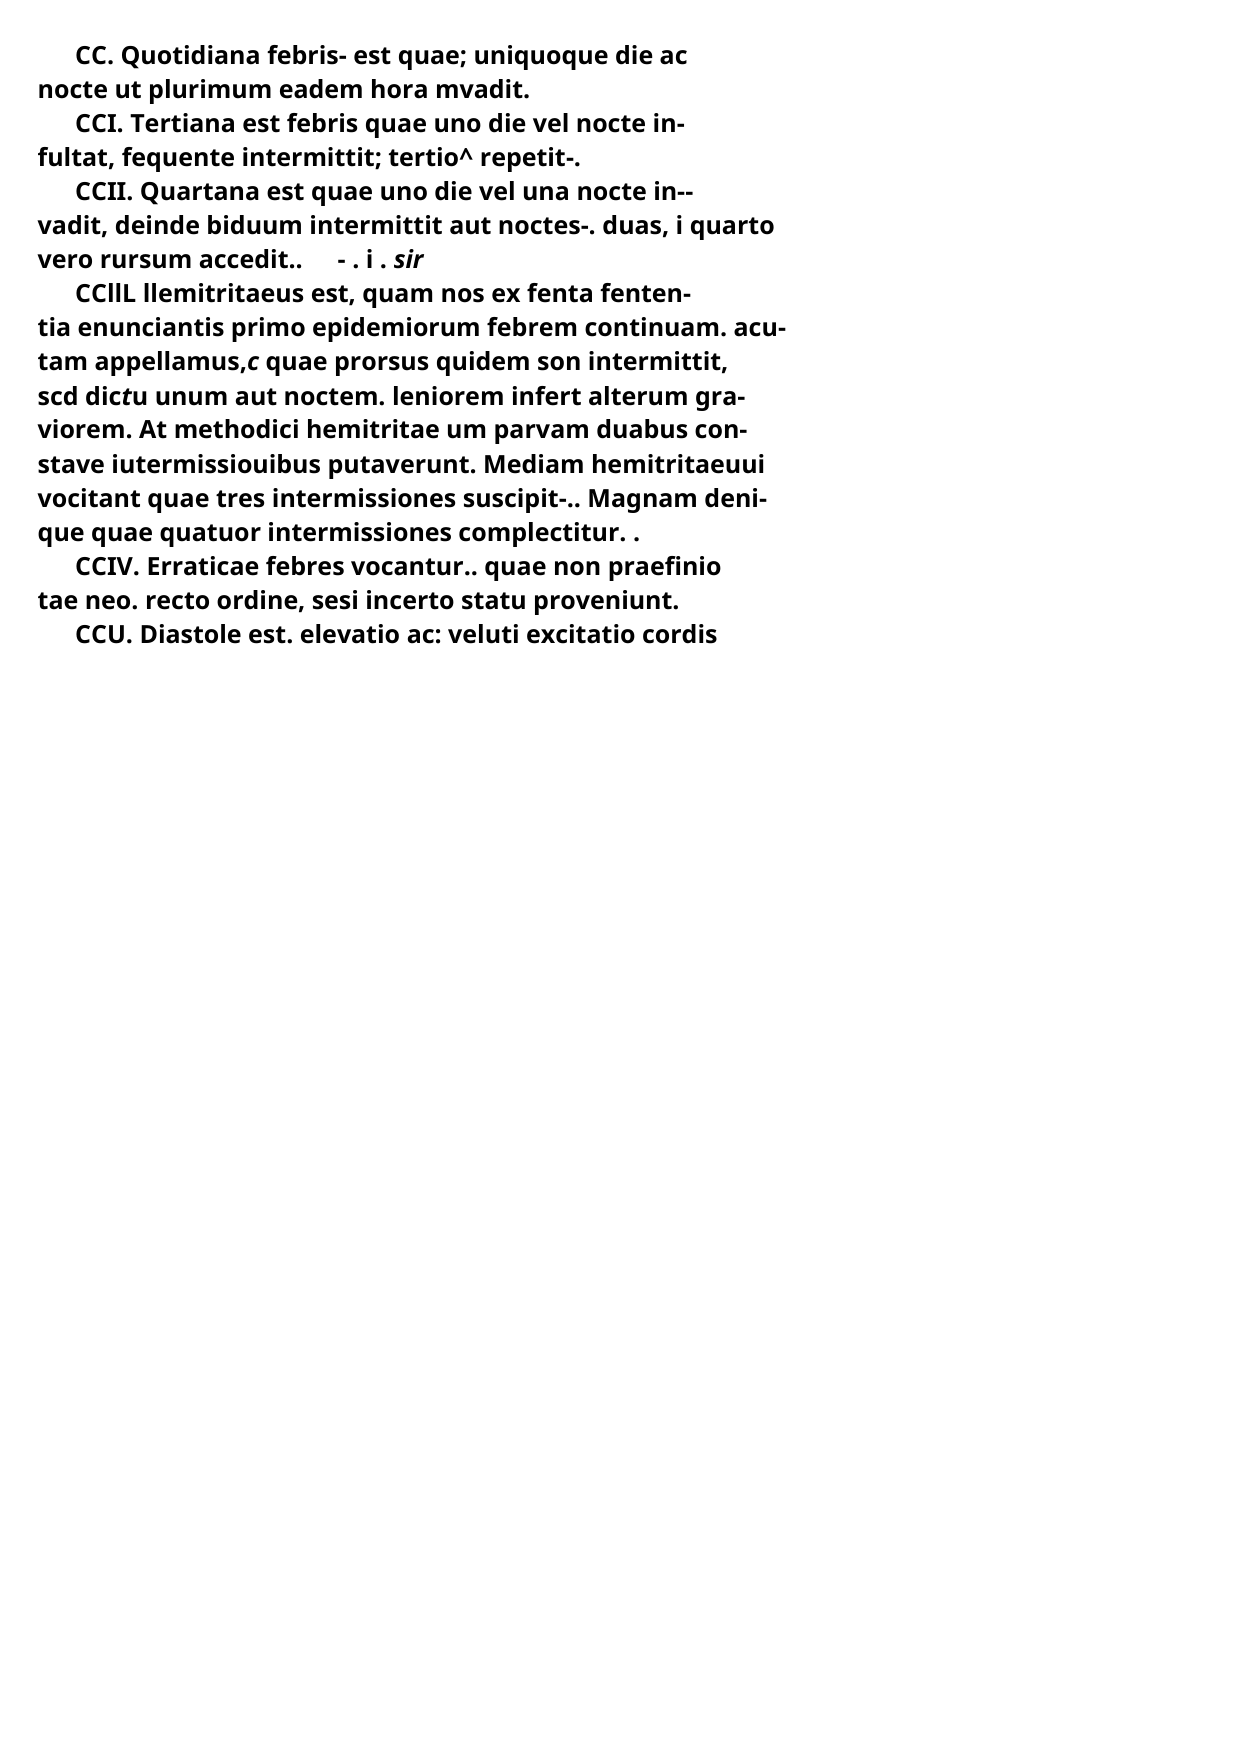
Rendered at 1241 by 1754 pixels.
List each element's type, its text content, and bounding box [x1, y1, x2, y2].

text CCIV. Erraticae febres vocantur.. quae non praefinio tae neo. recto ordine, sesi incerto statu proveniunt. [37, 548, 1203, 617]
text CCU. Diastole est. elevatio ac: veluti excitatio cordis [37, 617, 1203, 651]
text CCllL llemitritaeus est, quam nos ex fenta fenten- tia enunciantis primo epidemiorum febrem continuam. acu- tam appellamus,c quae prorsus quidem son intermittit, scd dictu unum aut noctem. leniorem infert alterum gra- viorem. At methodici hemitritae um parvam duabus con- stave iutermissiouibus putaverunt. Mediam hemitritaeuui vocitant quae tres intermissiones suscipit-.. Magnam deni- que quae quatuor intermissiones complectitur. . [37, 276, 1203, 548]
text CCII. Quartana est quae uno die vel una nocte in-- vadit, deinde biduum intermittit aut noctes-. duas, i quarto vero rursum accedit.. - . i . sir [37, 174, 1203, 276]
text CC. Quotidiana febris- est quae; uniquoque die ac nocte ut plurimum eadem hora mvadit. [37, 37, 1203, 106]
text CCI. Tertiana est febris quae uno die vel nocte in- fultat, fequente intermittit; tertio^ repetit-. [37, 106, 1203, 174]
